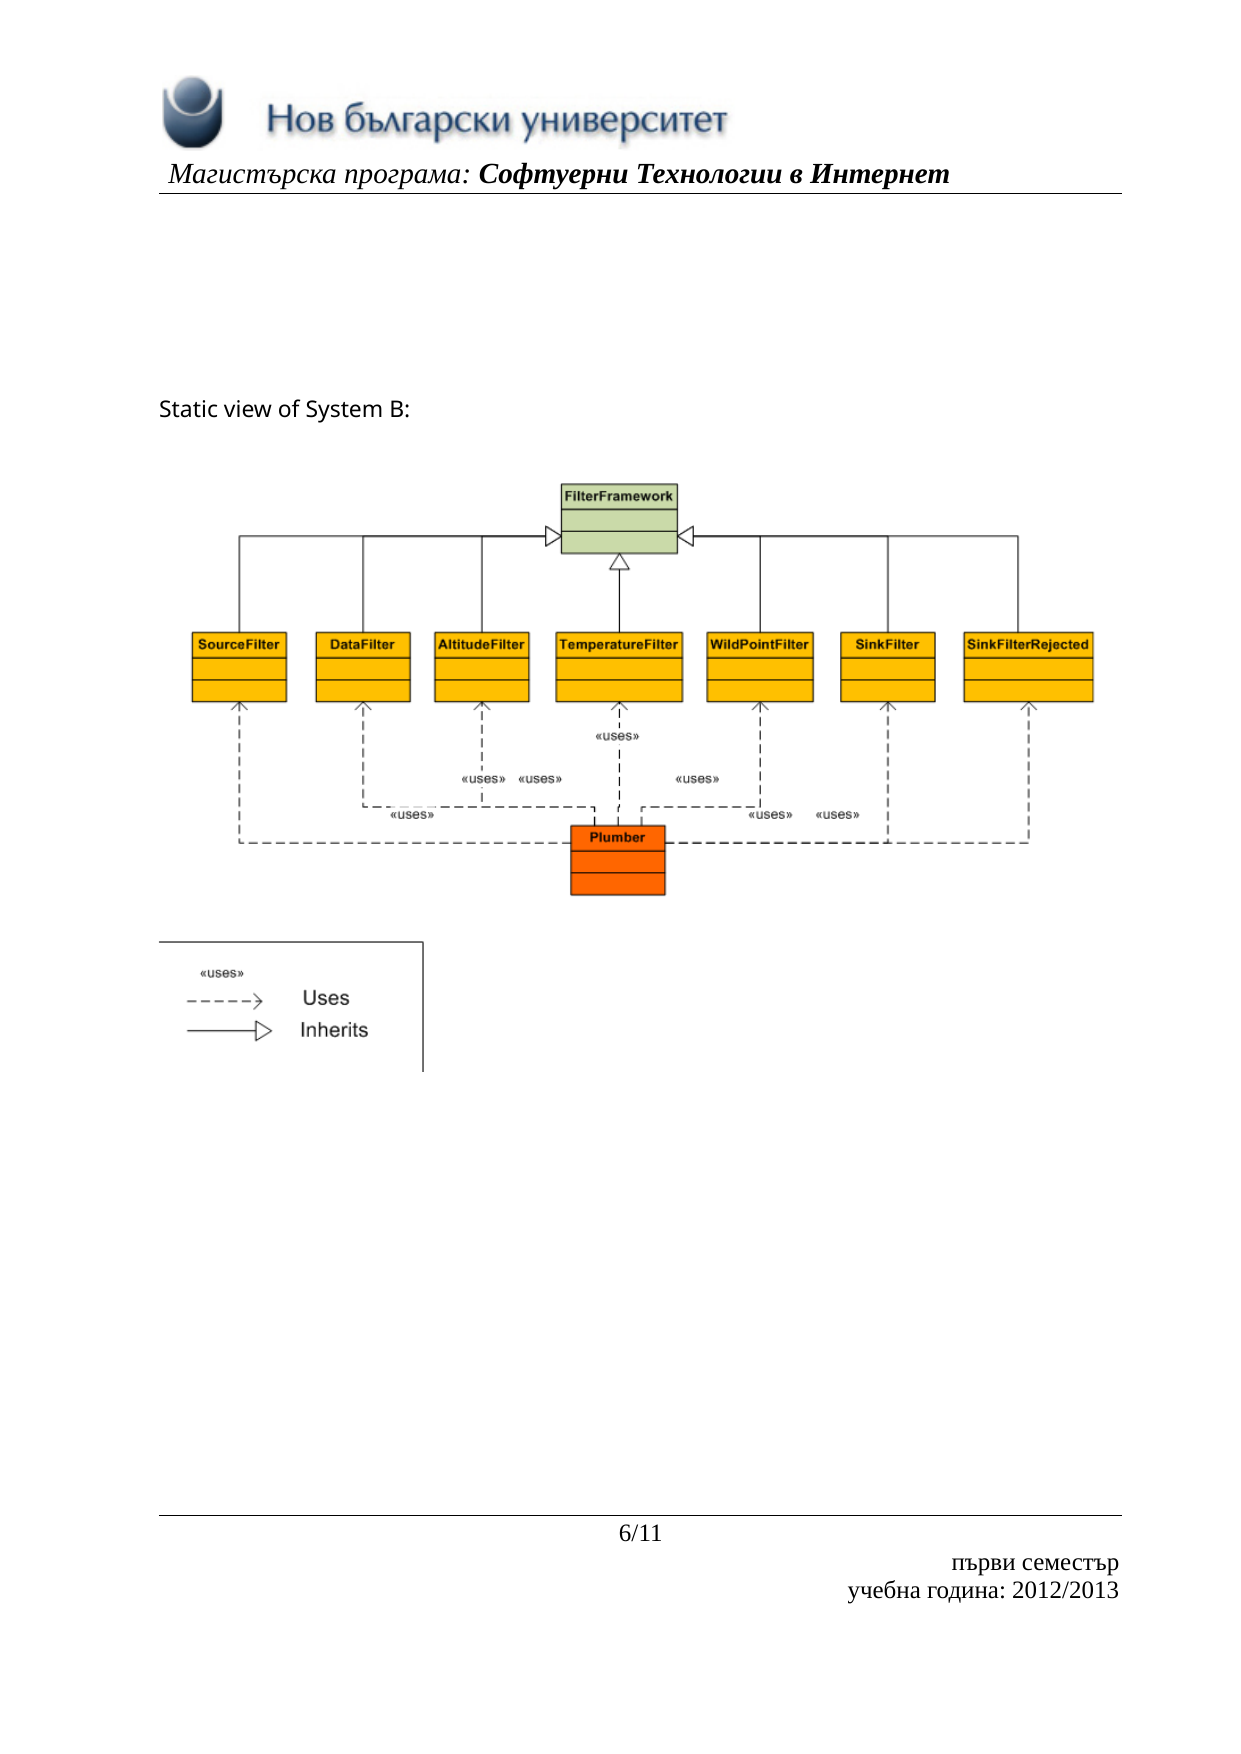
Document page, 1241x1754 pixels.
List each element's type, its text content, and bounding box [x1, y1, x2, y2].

picture [158, 423, 1123, 1072]
text Static view of System B: [159, 393, 1122, 423]
picture [162, 75, 736, 151]
